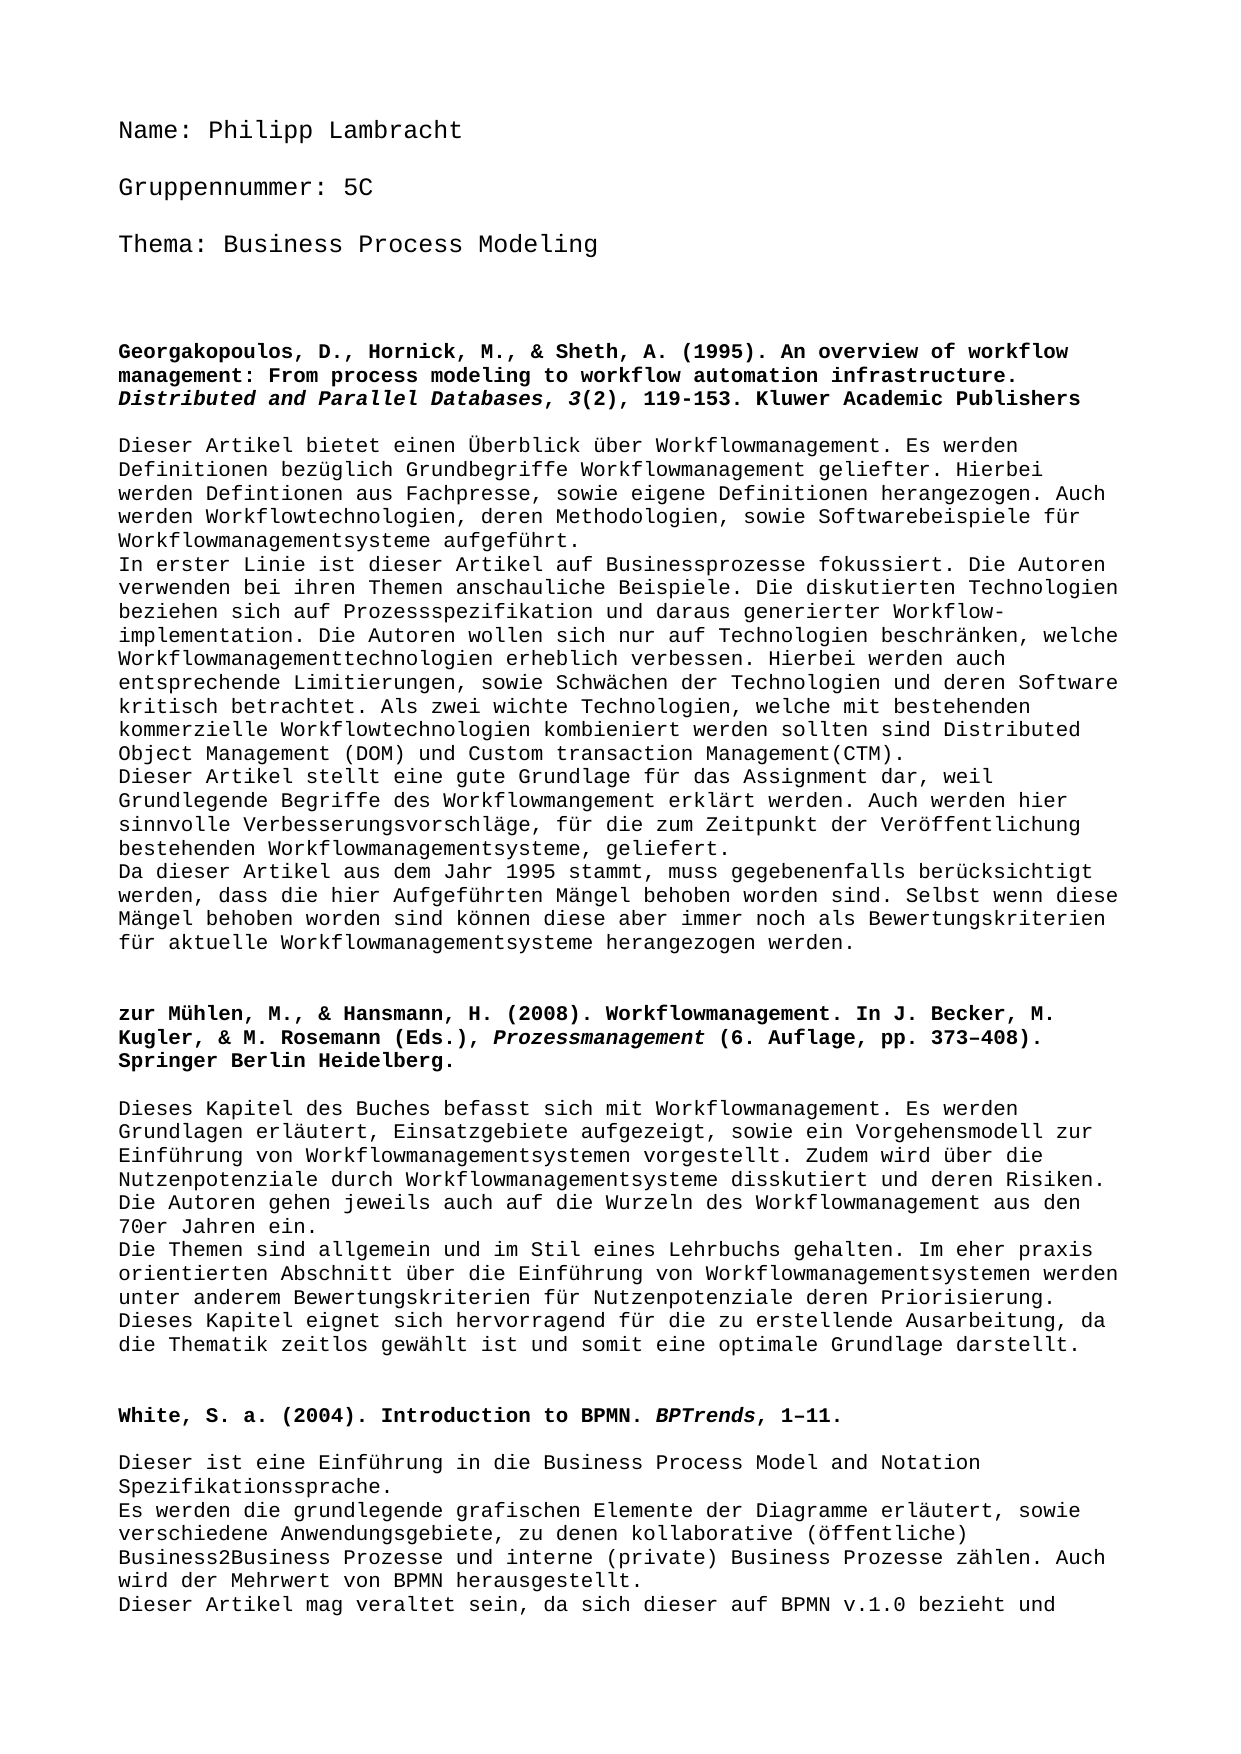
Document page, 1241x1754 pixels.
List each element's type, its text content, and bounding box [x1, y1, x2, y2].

text Die Themen sind allgemein und im Stil eines Lehrbuchs gehalten. Im eher praxis orientierten Abschnitt über die Einführung von Workflowmanagementsystemen werden unter anderem Bewertungskriterien für Nutzenpotenziale deren Priorisierung. [118, 1239, 1122, 1310]
text Dieses Kapitel des Buches befasst sich mit Workflowmanagement. Es werden Grundlagen erläutert, Einsatzgebiete aufgezeigt, sowie ein Vorgehensmodell zur Einführung von Workflowmanagementsystemen vorgestellt. Zudem wird über die Nutzenpotenziale durch Workflowmanagementsysteme disskutiert und deren Risiken. Die Autoren gehen jeweils auch auf die Wurzeln des Workflowmanagement aus den 70er Jahren ein. [118, 1098, 1122, 1239]
text Dieser ist eine Einführung in die Business Process Model and Notation Spezifikationssprache. [118, 1452, 1122, 1499]
text zur Mühlen, M., & Hansmann, H. (2008). Workflowmanagement. In J. Becker, M. Kugler, & M. Rosemann (Eds.), Prozessmanagement (6. Auflage, pp. 373–408). Springer Berlin Heidelberg. [118, 1003, 1122, 1074]
text Georgakopoulos, D., Hornick, M., & Sheth, A. (1995). An overview of workflow management: From process modeling to workflow automation infrastructure. Distributed and Parallel Databases, 3(2), 119-153. Kluwer Academic Publishers [118, 341, 1122, 412]
text Dieses Kapitel eignet sich hervorragend für die zu erstellende Ausarbeitung, da die Thematik zeitlos gewählt ist und somit eine optimale Grundlage darstellt. [118, 1310, 1122, 1358]
text Dieser Artikel mag veraltet sein, da sich dieser auf BPMN v.1.0 bezieht und [118, 1594, 1122, 1618]
text Es werden die grundlegende grafischen Elemente der Diagramme erläutert, sowie verschiedene Anwendungsgebiete, zu denen kollaborative (öffentliche) Business2Business Prozesse und interne (private) Business Prozesse zählen. Auch wird der Mehrwert von BPMN herausgestellt. [118, 1499, 1122, 1594]
text Dieser Artikel stellt eine gute Grundlage für das Assignment dar, weil Grundlegende Begriffe des Workflowmangement erklärt werden. Auch werden hier sinnvolle Verbesserungsvorschläge, für die zum Zeitpunkt der Veröffentlichung bestehenden Workflowmanagementsysteme, geliefert. [118, 767, 1122, 861]
text Da dieser Artikel aus dem Jahr 1995 stammt, muss gegebenenfalls berücksichtigt werden, dass die hier Aufgeführten Mängel behoben worden sind. Selbst wenn diese Mängel behoben worden sind können diese aber immer noch als Bewertungskriterien für aktuelle Workflowmanagementsysteme herangezogen werden. [118, 861, 1122, 956]
text Dieser Artikel bietet einen Überblick über Workflowmanagement. Es werden Definitionen bezüglich Grundbegriffe Workflowmanagement geliefter. Hierbei werden Defintionen aus Fachpresse, sowie eigene Definitionen herangezogen. Auch werden Workflowtechnologien, deren Methodologien, sowie Softwarebeispiele für Workflowmanagementsysteme aufgeführt. [118, 436, 1122, 554]
text In erster Linie ist dieser Artikel auf Businessprozesse fokussiert. Die Autoren verwenden bei ihren Themen anschauliche Beispiele. Die diskutierten Technologien beziehen sich auf Prozessspezifikation und daraus generierter Workflow-implementation. Die Autoren wollen sich nur auf Technologien beschränken, welche Workflowmanagementtechnologien erheblich verbessen. Hierbei werden auch entsprechende Limitierungen, sowie Schwächen der Technologien und deren Software kritisch betrachtet. Als zwei wichte Technologien, welche mit bestehenden kommerzielle Workflowtechnologien kombieniert werden sollten sind Distributed Object Management (DOM) und Custom transaction Management(CTM). [118, 554, 1122, 767]
text Name: Philipp Lambracht [118, 118, 1122, 146]
text White, S. a. (2004). Introduction to BPMN. BPTrends, 1–11. [118, 1405, 1122, 1429]
text Thema: Business Process Modeling [118, 231, 1122, 260]
text Gruppennummer: 5C [118, 175, 1122, 203]
